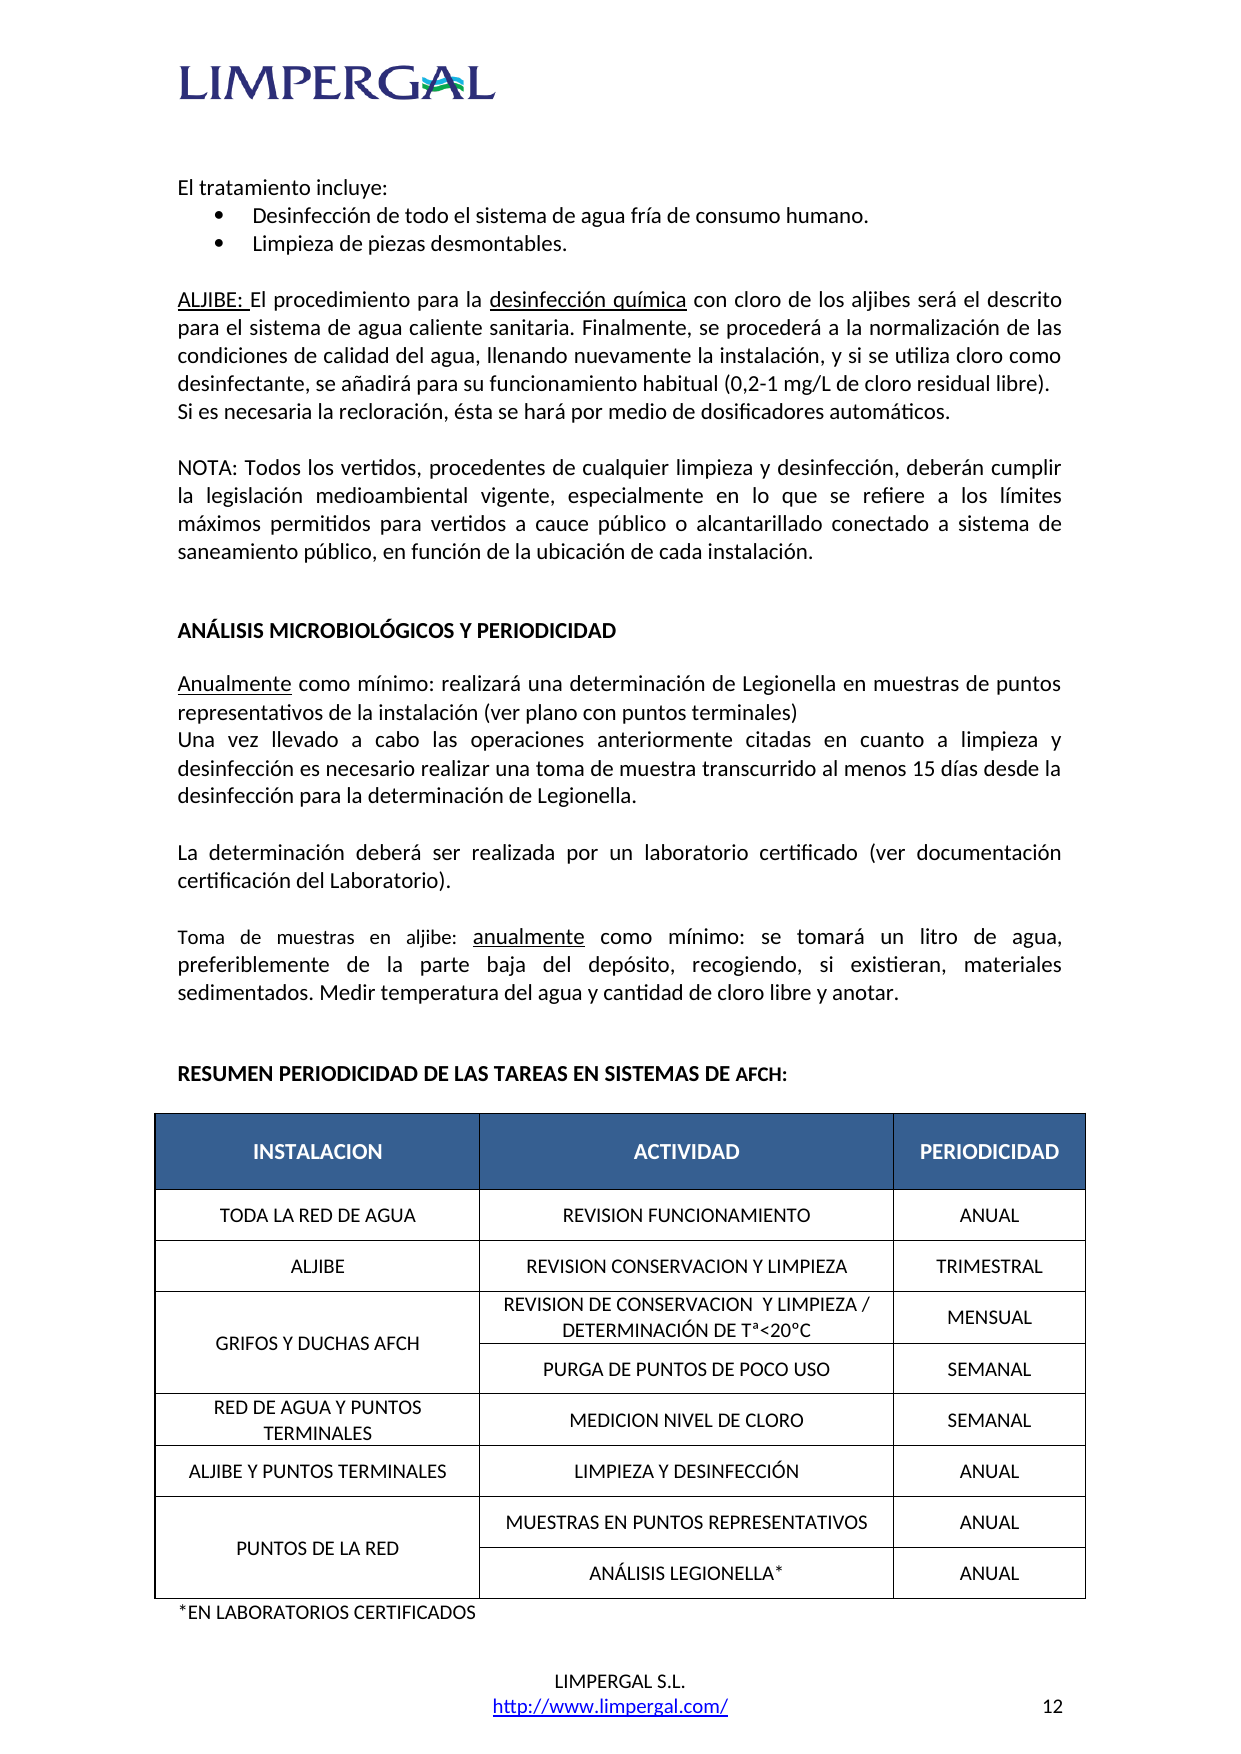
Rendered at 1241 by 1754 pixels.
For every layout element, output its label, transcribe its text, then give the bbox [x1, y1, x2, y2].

text La determinación deberá ser realizada por un laboratorio certificado (ver documentación certificación del Laboratorio). [177, 838, 1063, 894]
table_cell ANUAL [894, 1190, 1085, 1240]
table_cell TODA LA RED DE AGUA [156, 1190, 479, 1240]
table_cell MENSUAL [894, 1292, 1085, 1342]
table_cell TRIMESTRAL [894, 1241, 1085, 1291]
table_cell REVISION FUNCIONAMIENTO [480, 1190, 893, 1240]
table_cell PURGA DE PUNTOS DE POCO USO [480, 1344, 893, 1393]
table_cell MUESTRAS EN PUNTOS REPRESENTATIVOS [480, 1497, 893, 1547]
table_cell REVISION CONSERVACION Y LIMPIEZA [480, 1241, 893, 1291]
picture [177, 44, 498, 103]
text El tratamiento incluye: [177, 173, 1063, 201]
table_cell REVISION DE CONSERVACION Y LIMPIEZA / DETERMINACIÓN DE Tª<20ºC [480, 1292, 893, 1342]
table_cell ANUAL [894, 1446, 1085, 1496]
text RESUMEN PERIODICIDAD DE LAS TAREAS EN SISTEMAS DE AFCH: [177, 1059, 1063, 1087]
text Anualmente como mínimo: realizará una determinación de Legionella en muestras de puntos representativos de la instalación (ver plano con puntos terminales) [177, 669, 1063, 726]
list Limpieza de piezas desmontables. [215, 229, 1063, 257]
table_cell RED DE AGUA Y PUNTOS TERMINALES [156, 1394, 479, 1445]
table_cell ANUAL [894, 1497, 1085, 1547]
text Una vez llevado a cabo las operaciones anteriormente citadas en cuanto a limpieza y desinfección es necesario realizar una toma de muestra transcurrido al menos 15 días desde la desinfección para la determinación de Legionella. [177, 726, 1063, 810]
table_cell PUNTOS DE LA RED [156, 1497, 479, 1598]
table_header INSTALACION [156, 1114, 479, 1189]
table_cell ALJIBE [156, 1241, 479, 1291]
text ALJIBE: El procedimiento para la desinfección química con cloro de los aljibes será el descrito para el sistema de agua caliente sanitaria. Finalmente, se procederá a la normalización de las condiciones de calidad del agua, llenando nuevamente la instalación, y si se utiliza cloro como desinfectante, se añadirá para su funcionamiento habitual (0,2-1 mg/L de cloro residual libre). [177, 285, 1063, 397]
table_cell ALJIBE Y PUNTOS TERMINALES [156, 1446, 479, 1496]
text Toma de muestras en aljibe: anualmente como mínimo: se tomará un litro de agua, preferiblemente de la parte baja del depósito, recogiendo, si existieran, materiales sedimentados. Medir temperatura del agua y cantidad de cloro libre y anotar. [177, 922, 1063, 1006]
table_cell SEMANAL [894, 1394, 1085, 1445]
text ANÁLISIS MICROBIOLÓGICOS Y PERIODICIDAD [177, 616, 1063, 644]
table_header ACTIVIDAD [480, 1114, 893, 1189]
table_cell LIMPIEZA Y DESINFECCIÓN [480, 1446, 893, 1496]
table_cell ANÁLISIS LEGIONELLA* [480, 1548, 893, 1598]
text NOTA: Todos los vertidos, procedentes de cualquier limpieza y desinfección, deberán cumplir la legislación medioambiental vigente, especialmente en lo que se refiere a los límites máximos permitidos para vertidos a cauce público o alcantarillado conectado a sistema de saneamiento público, en función de la ubicación de cada instalación. [177, 453, 1063, 565]
table_cell MEDICION NIVEL DE CLORO [480, 1394, 893, 1445]
table_cell GRIFOS Y DUCHAS AFCH [156, 1292, 479, 1393]
table_header PERIODICIDAD [894, 1114, 1085, 1189]
table_cell ANUAL [894, 1548, 1085, 1598]
text Si es necesaria la recloración, ésta se hará por medio de dosificadores automáticos. [177, 397, 1063, 425]
list Desinfección de todo el sistema de agua fría de consumo humano. [215, 201, 1063, 229]
table_cell SEMANAL [894, 1344, 1085, 1393]
text *EN LABORATORIOS CERTIFICADOS [177, 1599, 1063, 1624]
